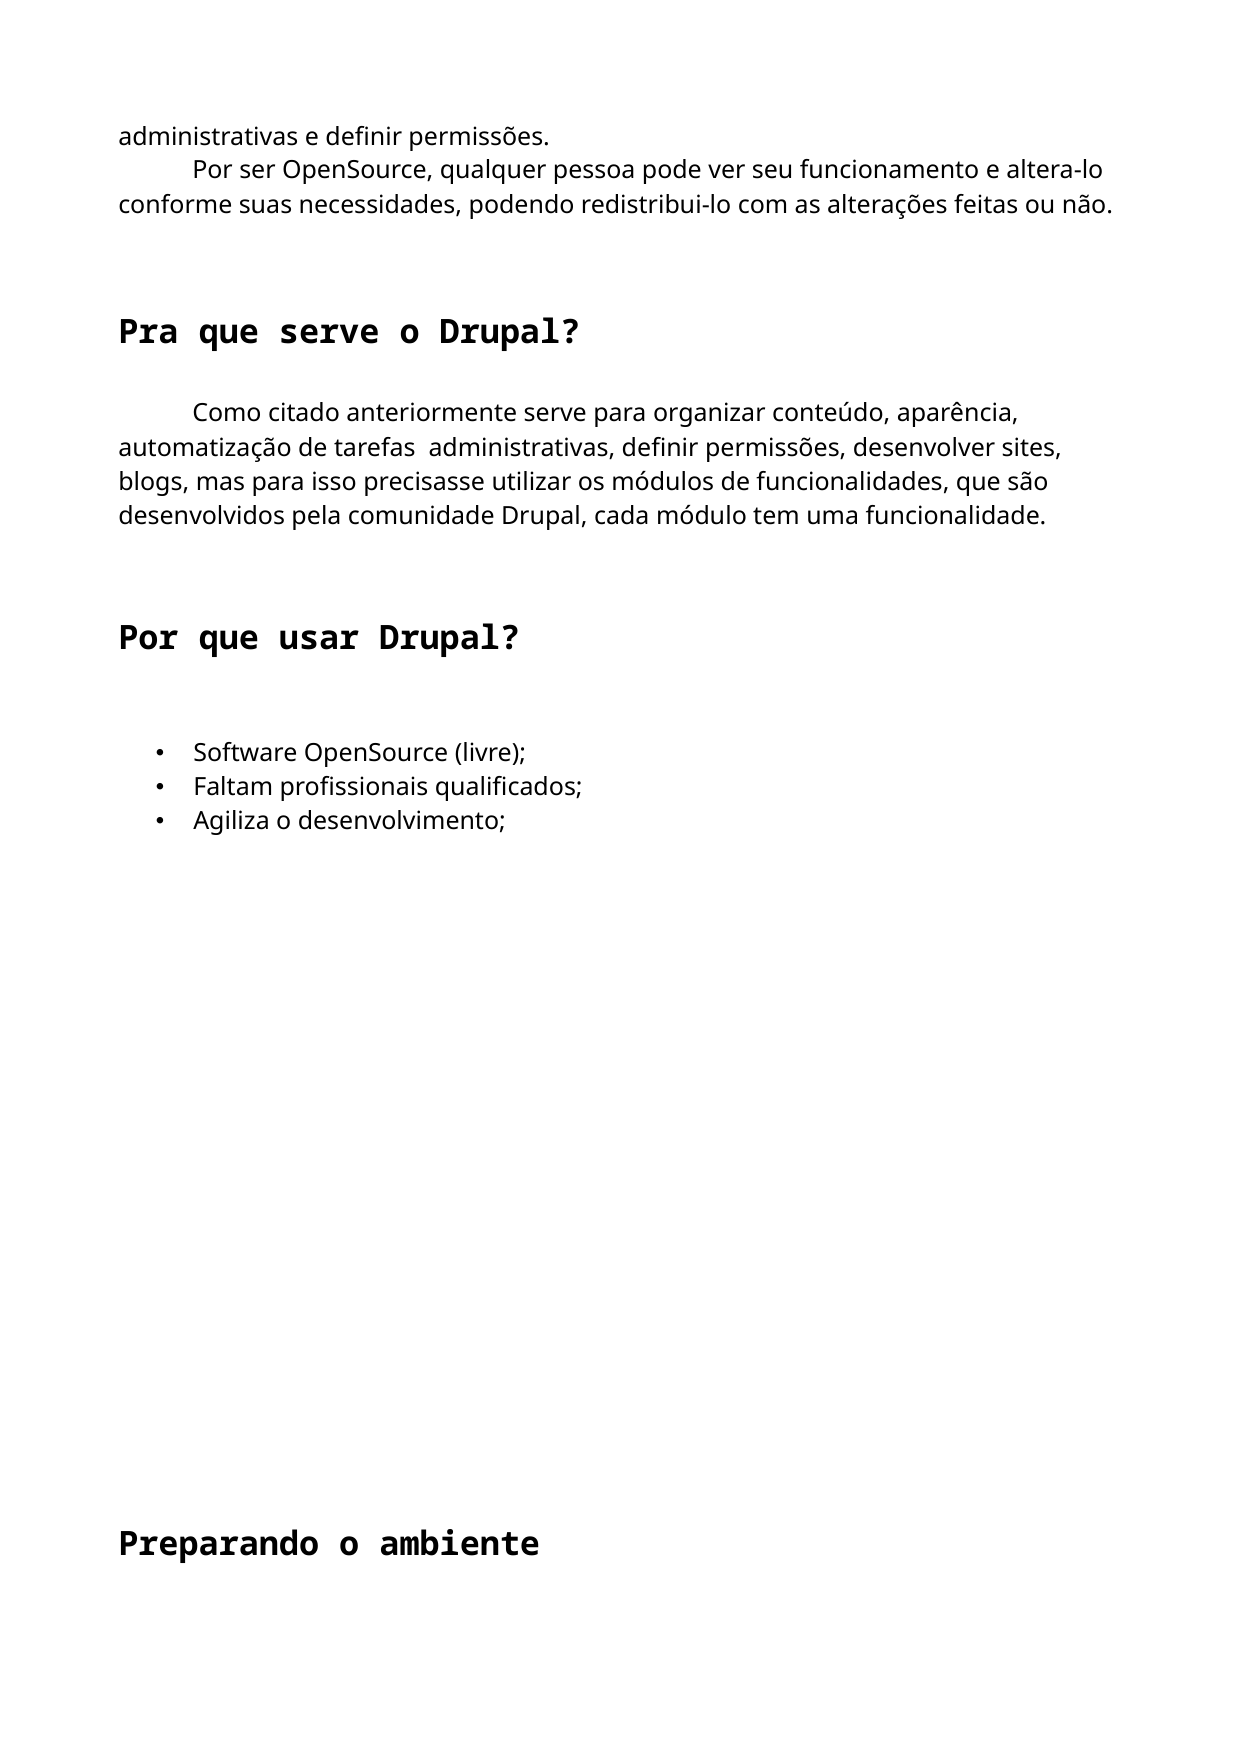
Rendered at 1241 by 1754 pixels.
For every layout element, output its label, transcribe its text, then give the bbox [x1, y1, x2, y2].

subtitle Pra que serve o Drupal? [118, 308, 1122, 354]
text Como citado anteriormente serve para organizar conteúdo, aparência, automatização de tarefas administrativas, definir permissões, desenvolver sites, blogs, mas para isso precisasse utilizar os módulos de funcionalidades, que são desenvolvidos pela comunidade Drupal, cada módulo tem uma funcionalidade. [118, 395, 1122, 531]
text administrativas e definir permissões. [118, 118, 1122, 152]
subtitle Preparando o ambiente [118, 1520, 1122, 1566]
list Software OpenSource (livre); [156, 734, 1122, 768]
list Faltam profissionais qualificados; [156, 768, 1122, 803]
list Agiliza o desenvolvimento; [156, 803, 1122, 837]
text Por ser OpenSource, qualquer pessoa pode ver seu funcionamento e altera-lo conforme suas necessidades, podendo redistribui-lo com as alterações feitas ou não. [118, 152, 1122, 220]
subtitle Por que usar Drupal? [118, 614, 1122, 659]
